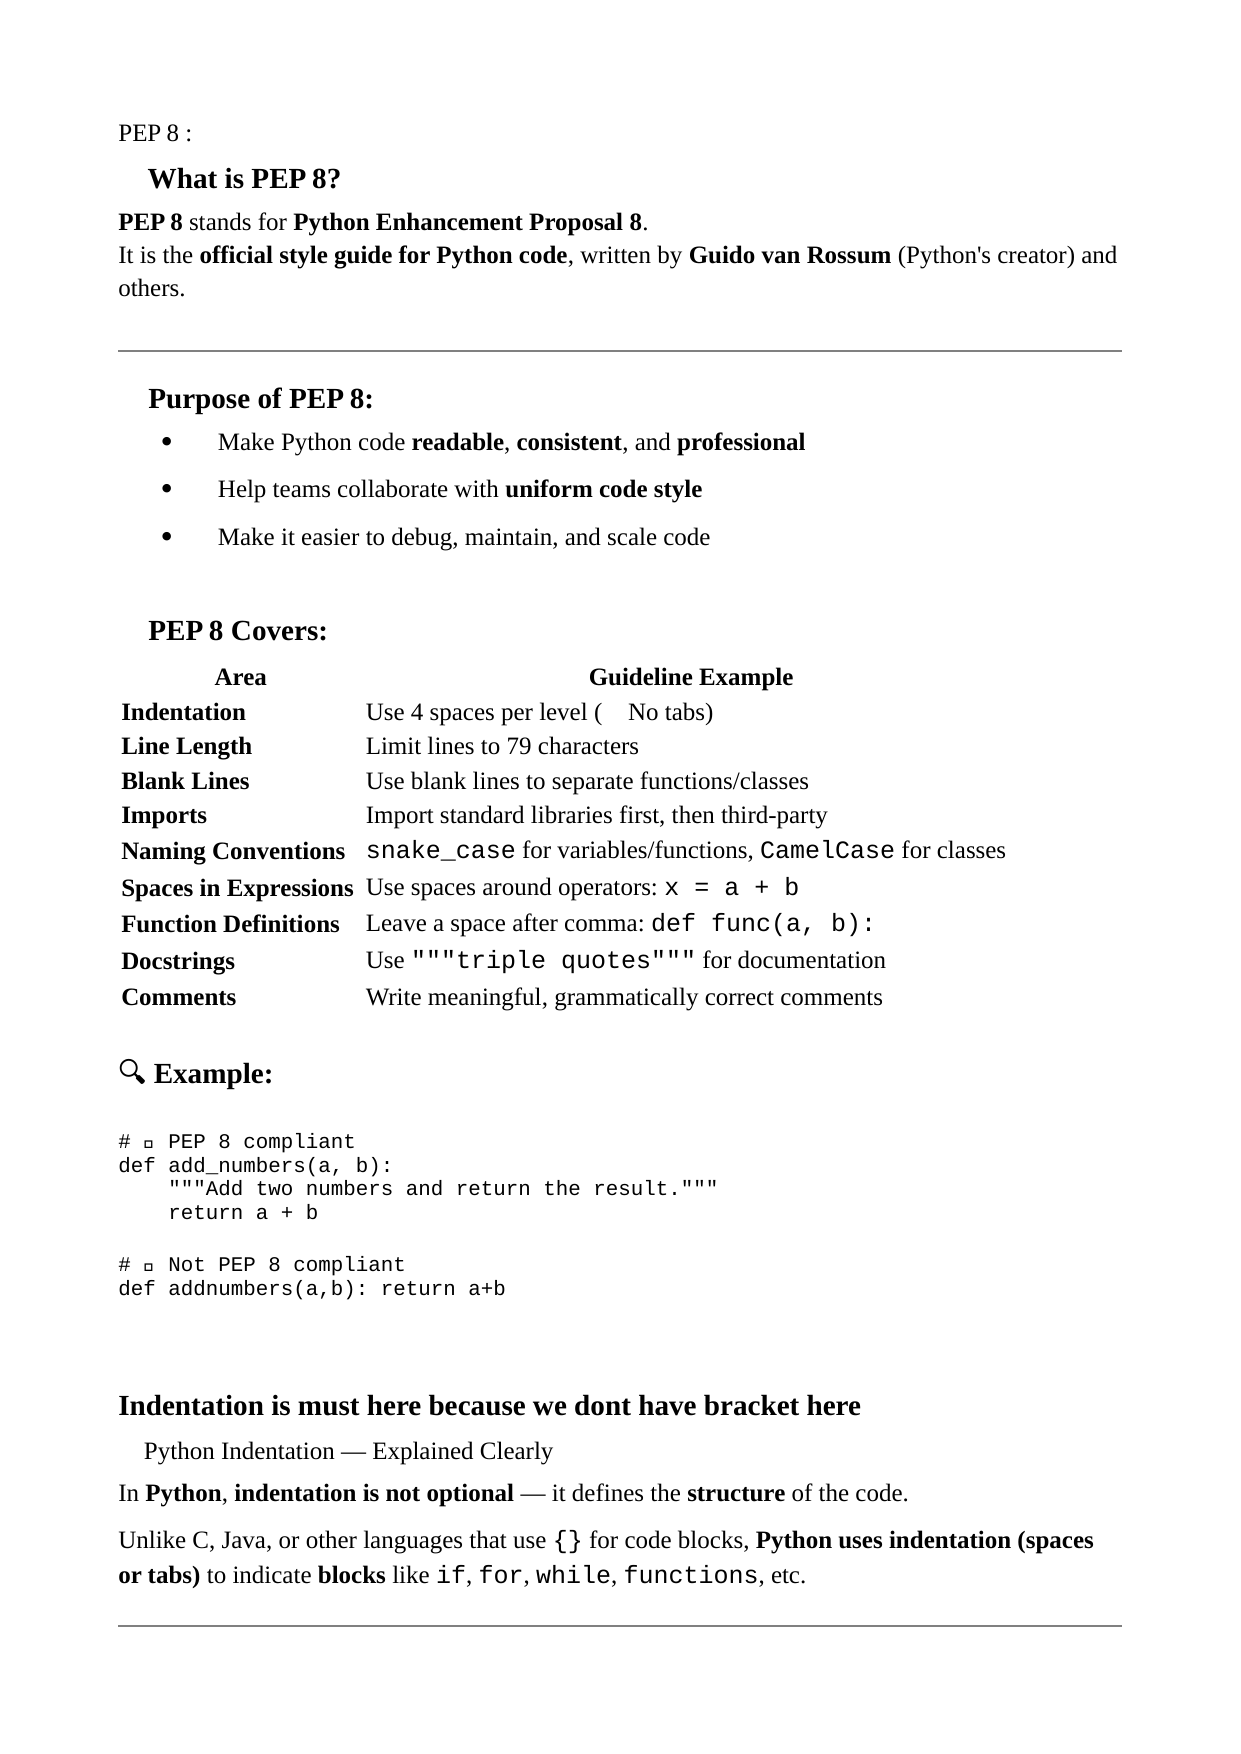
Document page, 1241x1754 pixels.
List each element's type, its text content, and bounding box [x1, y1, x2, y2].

table_cell Imports [118, 798, 363, 832]
text Indentation is must here because we dont have bracket here [118, 1388, 1122, 1422]
subtitle 🔍 Example: [118, 1057, 1122, 1090]
table_cell Use blank lines to separate functions/classes [363, 763, 1019, 797]
subtitle 📌 PEP 8 Covers: [118, 613, 1122, 647]
table_cell Leave a space after comma: def func(a, b): [363, 905, 1019, 942]
text def add_numbers(a, b): [118, 1155, 1122, 1178]
table_cell Use spaces around operators: x = a + b [363, 869, 1019, 905]
table_header Area [118, 659, 363, 694]
text PEP 8 stands for Python Enhancement Proposal 8. It is the official style guide for Python code, written by Guido van Rossum (Python's creator) and others. [118, 207, 1122, 302]
table_cell Import standard libraries first, then third-party [363, 798, 1019, 832]
text In Python, indentation is not optional — it defines the structure of the code. [118, 1478, 1122, 1506]
table_cell Limit lines to 79 characters [363, 728, 1019, 763]
table_cell Use """triple quotes""" for documentation [363, 942, 1019, 979]
text """Add two numbers and return the result.""" [118, 1178, 1122, 1202]
list ✅ Help teams collaborate with uniform code style [162, 474, 1122, 503]
list ✅ Make Python code readable, consistent, and professional [162, 427, 1122, 456]
table_cell Line Length [118, 728, 363, 763]
table_cell Write meaningful, grammatically correct comments [363, 979, 1019, 1013]
table_cell Docstrings [118, 942, 363, 979]
subtitle 🐍 Python Indentation — Explained Clearly [118, 1436, 1122, 1465]
table_header Guideline Example [363, 659, 1019, 694]
text # ✅ PEP 8 compliant [118, 1131, 1122, 1155]
table_cell Naming Conventions [118, 832, 363, 869]
table_cell Blank Lines [118, 763, 363, 797]
text PEP 8 : [118, 118, 1122, 147]
text return a + b [118, 1202, 1122, 1226]
subtitle 🐍 What is PEP 8? [118, 161, 1122, 195]
subtitle 📘 Purpose of PEP 8: [118, 381, 1122, 414]
text # ❌ Not PEP 8 compliant [118, 1254, 1122, 1278]
text def addnumbers(a,b): return a+b [118, 1278, 1122, 1301]
table_cell Function Definitions [118, 905, 363, 942]
table_cell snake_case for variables/functions, CamelCase for classes [363, 832, 1019, 869]
table_cell Indentation [118, 694, 363, 728]
table_cell Spaces in Expressions [118, 869, 363, 905]
text Unlike C, Java, or other languages that use {} for code blocks, Python uses indentation (spaces or tabs) to indicate blocks like if, for, while, functions, etc. [118, 1525, 1122, 1591]
list ✅ Make it easier to debug, maintain, and scale code [162, 522, 1122, 551]
table_cell Use 4 spaces per level (❌ No tabs) [363, 694, 1019, 728]
table_cell Comments [118, 979, 363, 1013]
